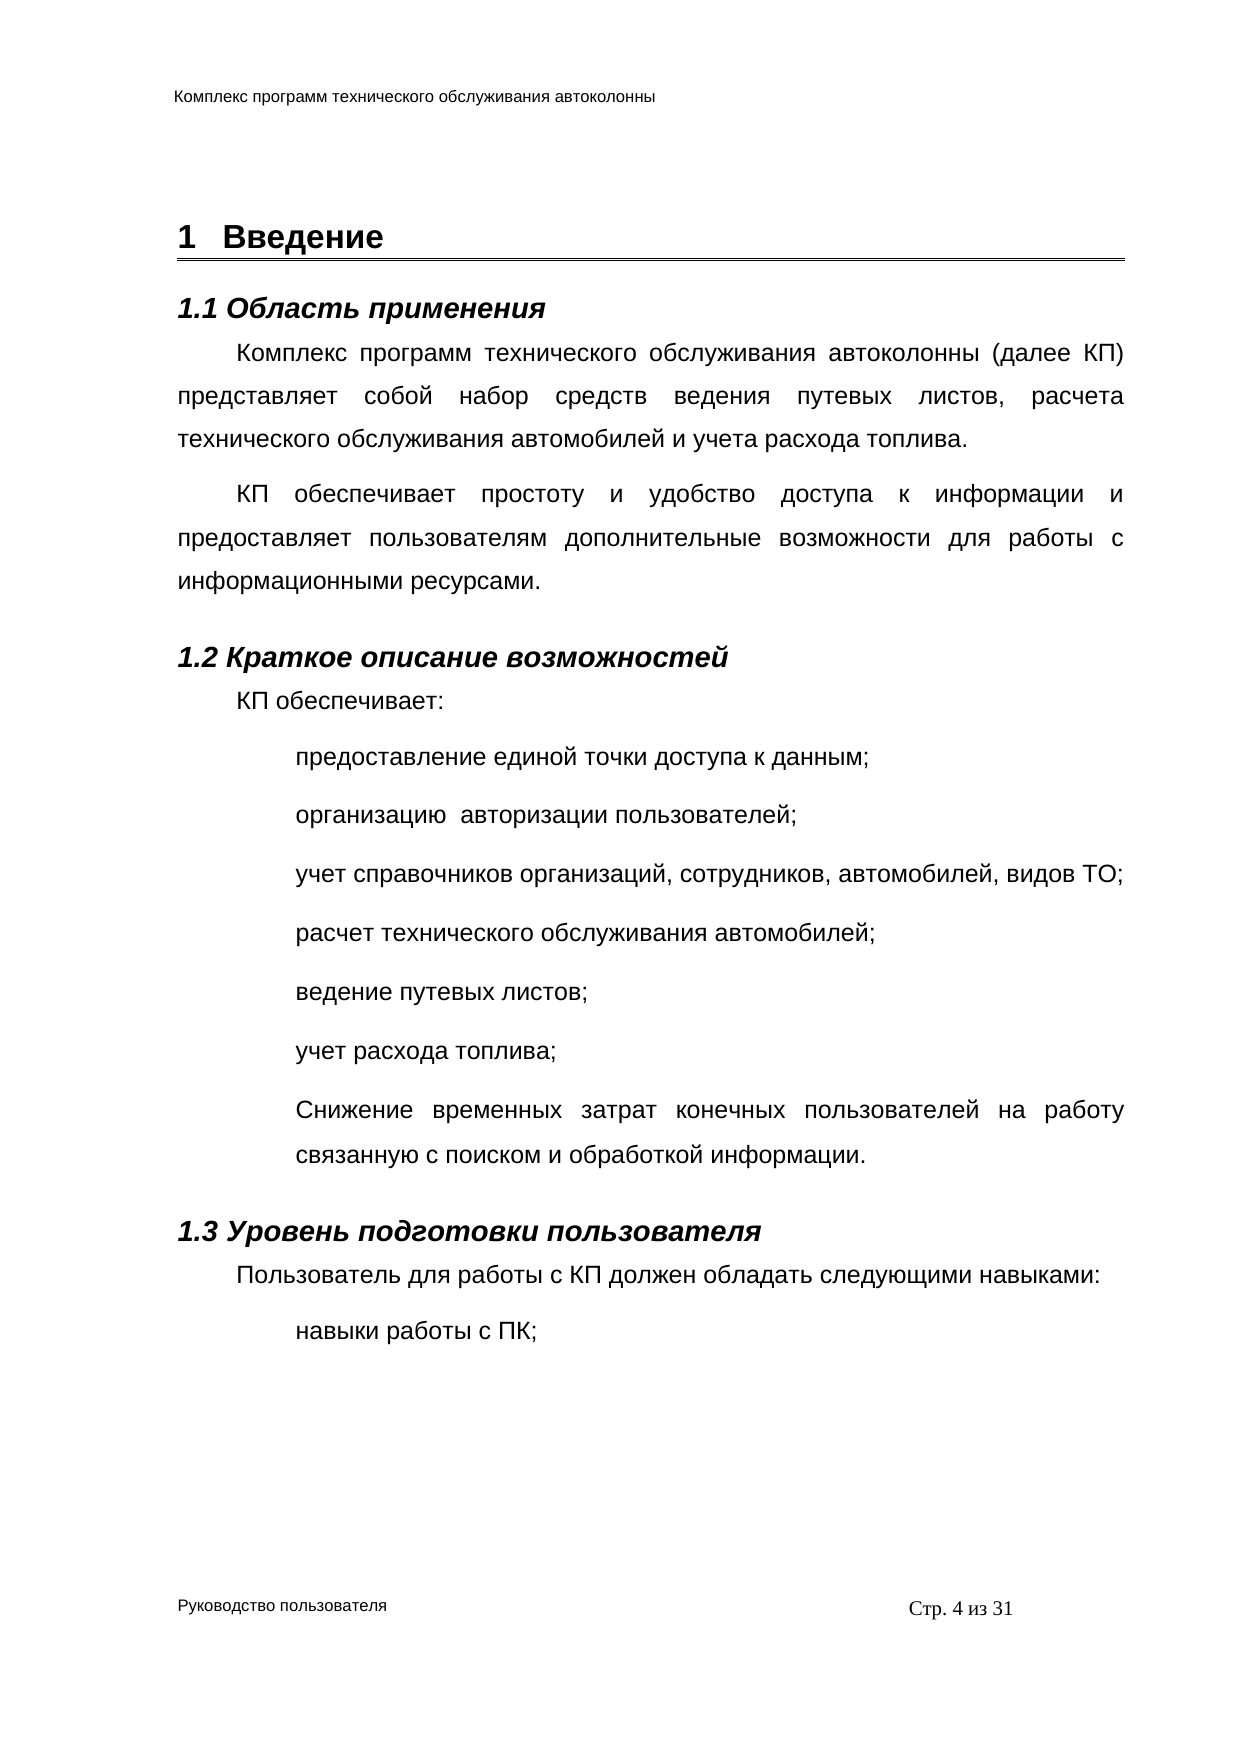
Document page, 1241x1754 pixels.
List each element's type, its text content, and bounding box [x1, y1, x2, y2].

subtitle Введение [177, 217, 1125, 258]
list предоставление единой точки доступа к данным; [258, 742, 1125, 773]
text Пользователь для работы с КП должен обладать следующими навыками: [177, 1261, 1125, 1289]
list навыки работы с ПК; [258, 1316, 1125, 1347]
text КП обеспечивает простоту и удобство доступа к информации и предоставляет пользователям дополнительные возможности для работы с информационными ресурсами. [177, 479, 1125, 594]
list учет расхода топлива; [258, 1036, 1125, 1067]
subtitle Уровень подготовки пользователя [177, 1214, 1125, 1248]
list Снижение временных затрат конечных пользователей на работу связанную с поиском и обработкой информации. [258, 1095, 1125, 1169]
text КП обеспечивает: [177, 686, 1125, 715]
list ведение путевых листов; [258, 977, 1125, 1008]
subtitle Краткое описание возможностей [177, 640, 1125, 673]
list учет справочников организаций, сотрудников, автомобилей, видов ТО; [258, 859, 1125, 890]
subtitle Область применения [177, 291, 1125, 325]
list организацию авторизации пользователей; [258, 801, 1125, 831]
list расчет технического обслуживания автомобилей; [258, 918, 1125, 949]
text Комплекс программ технического обслуживания автоколонны (далее КП) представляет собой набор средств ведения путевых листов, расчета технического обслуживания автомобилей и учета расхода топлива. [177, 337, 1125, 452]
